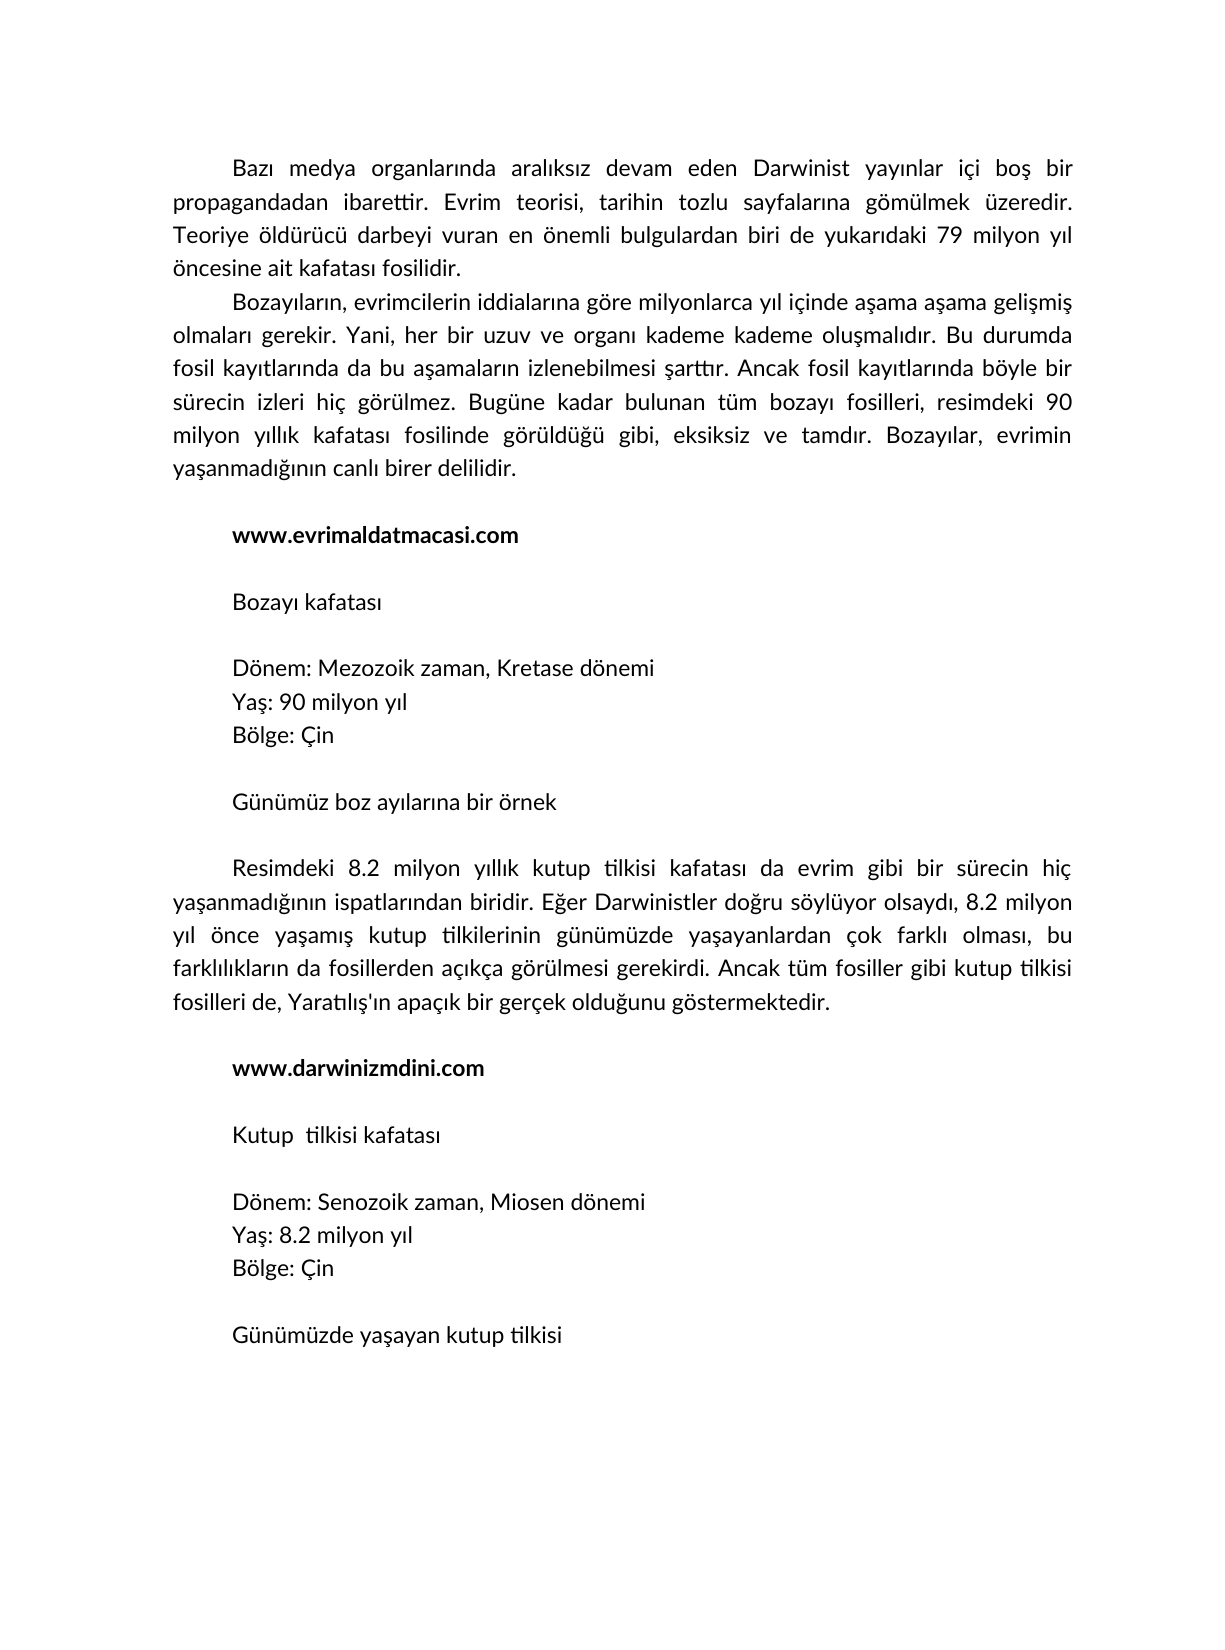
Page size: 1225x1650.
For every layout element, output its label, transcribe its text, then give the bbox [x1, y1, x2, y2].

text Bozayı kafatası [173, 583, 1073, 617]
text Günümüz boz ayılarına bir örnek [173, 783, 1073, 817]
text Bölge: Çin [173, 1250, 1073, 1283]
text Bazı medya organlarında aralıksız devam eden Darwinist yayınlar içi boş bir propagandadan ibarettir. Evrim teorisi, tarihin tozlu sayfalarına gömülmek üzeredir. Teoriye öldürücü darbeyi vuran en önemli bulgulardan biri de yukarıdaki 79 milyon yıl öncesine ait kafatası fosilidir. [173, 150, 1073, 283]
text Bölge: Çin [173, 717, 1073, 750]
text Resimdeki 8.2 milyon yıllık kutup tilkisi kafatası da evrim gibi bir sürecin hiç yaşanmadığının ispatlarından biridir. Eğer Darwinistler doğru söylüyor olsaydı, 8.2 milyon yıl önce yaşamış kutup tilkilerinin günümüzde yaşayanlardan çok farklı olması, bu farklılıkların da fosillerden açıkça görülmesi gerekirdi. Ancak tüm fosiller gibi kutup tilkisi fosilleri de, Yaratılış'ın apaçık bir gerçek olduğunu göstermektedir. [173, 850, 1073, 1017]
text Yaş: 8.2 milyon yıl [173, 1217, 1073, 1250]
text Bozayıların, evrimcilerin iddialarına göre milyonlarca yıl içinde aşama aşama gelişmiş olmaları gerekir. Yani, her bir uzuv ve organı kademe kademe oluşmalıdır. Bu durumda fosil kayıtlarında da bu aşamaların izlenebilmesi şarttır. Ancak fosil kayıtlarında böyle bir sürecin izleri hiç görülmez. Bugüne kadar bulunan tüm bozayı fosilleri, resimdeki 90 milyon yıllık kafatası fosilinde görüldüğü gibi, eksiksiz ve tamdır. Bozayılar, evrimin yaşanmadığının canlı birer delilidir. [173, 283, 1073, 483]
text www.darwinizmdini.com [173, 1050, 1073, 1083]
text www.evrimaldatmacasi.com [173, 517, 1073, 550]
text Kutup tilkisi kafatası [173, 1117, 1073, 1150]
text Günümüzde yaşayan kutup tilkisi [173, 1317, 1073, 1350]
text Yaş: 90 milyon yıl [173, 683, 1073, 717]
text Dönem: Mezozoik zaman, Kretase dönemi [173, 650, 1073, 683]
text Dönem: Senozoik zaman, Miosen dönemi [173, 1183, 1073, 1217]
